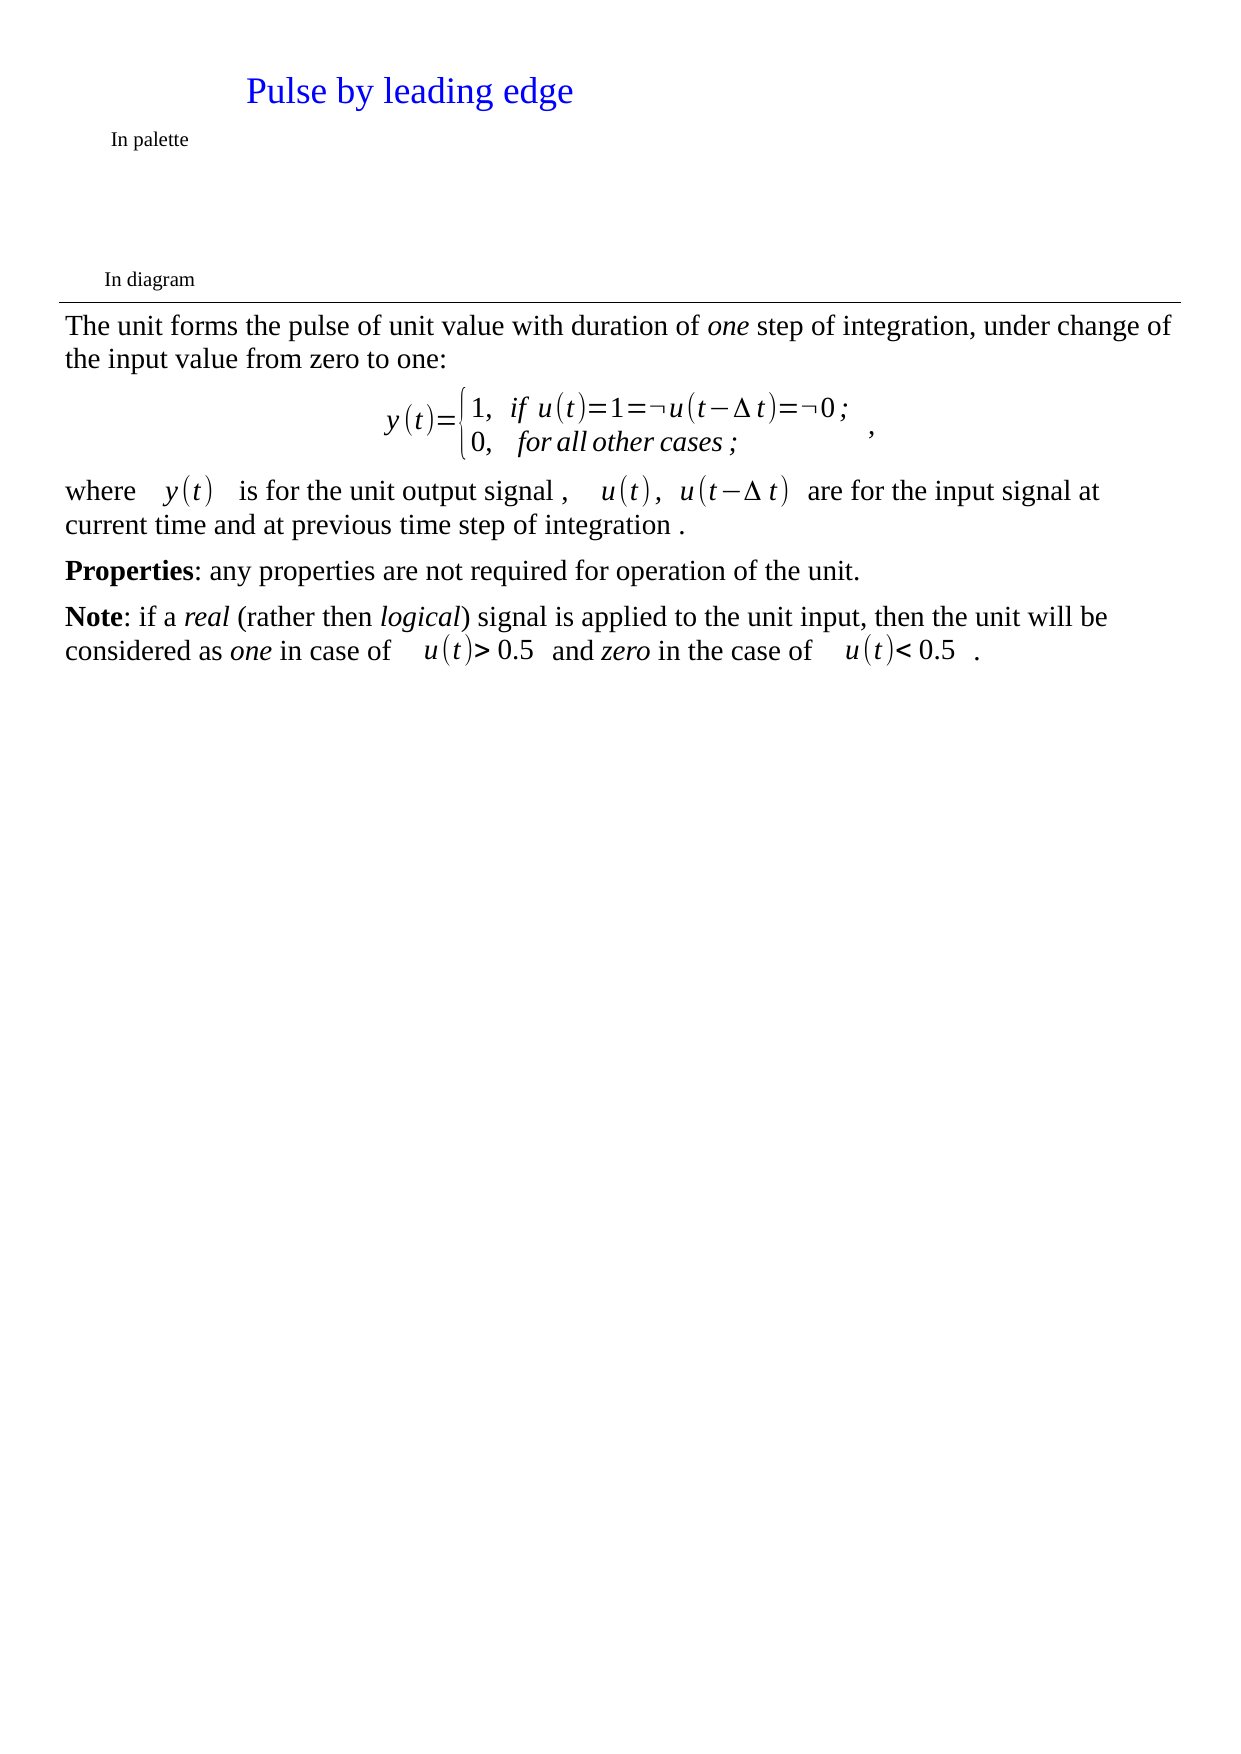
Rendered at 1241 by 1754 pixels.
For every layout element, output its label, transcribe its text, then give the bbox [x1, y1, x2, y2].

table_cell [240, 121, 1181, 161]
table_cell [240, 161, 1181, 262]
table_header Pulse by leading edge [240, 59, 1181, 121]
table_cell [59, 161, 240, 262]
table_cell In palette [59, 121, 240, 161]
table_cell The unit forms the pulse of unit value with duration of one step of integration, under change of the input value from zero to one: , where is for the unit output signal , are for the input signal at current time and at previous time step of integration . Properties: any properties are not required for operation of the unit. Note: if a real (rather then logical) signal is applied to the unit input, then the unit will be considered as one in case of and zero in the case of . [59, 303, 1181, 684]
table_cell [240, 262, 1181, 302]
table_cell In diagram [59, 262, 240, 302]
table_header [59, 59, 240, 121]
